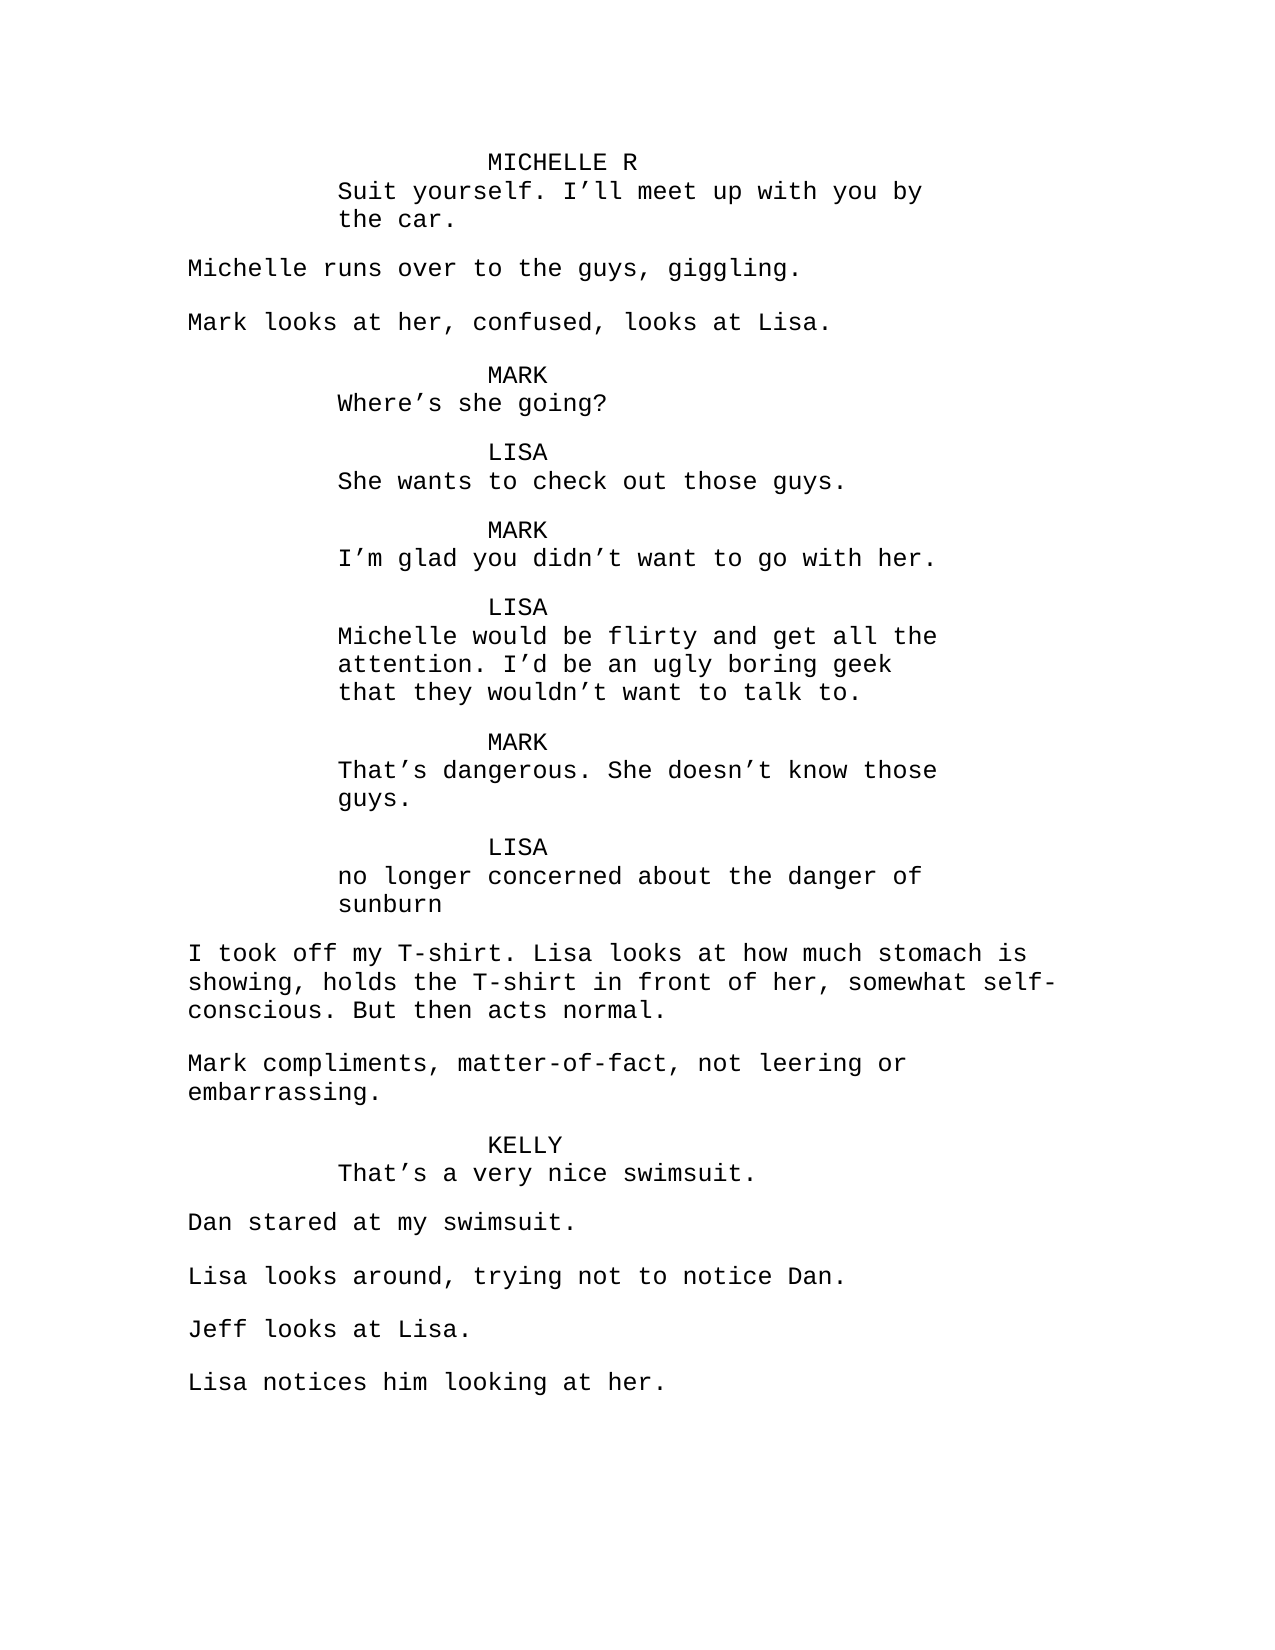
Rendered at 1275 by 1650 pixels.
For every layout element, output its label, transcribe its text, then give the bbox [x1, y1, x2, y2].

text I’m glad you didn’t want to go with her. [337, 546, 937, 574]
text Michelle would be flirty and get all the attention. I’d be an ugly boring geek that they wouldn’t want to talk to. [337, 623, 937, 708]
text Jeff looks at Lisa. [187, 1317, 1087, 1345]
text KELLY [187, 1132, 1087, 1161]
text no longer concerned about the danger of sunburn [337, 863, 937, 920]
text Lisa looks around, trying not to notice Dan. [187, 1263, 1087, 1292]
text That’s dangerous. She doesn’t know those guys. [337, 757, 937, 814]
text That’s a very nice swimsuit. [337, 1161, 937, 1189]
text LISA [187, 595, 1087, 623]
text Lisa notices him looking at her. [187, 1370, 1087, 1398]
text MARK [187, 729, 1087, 757]
text Dan stared at my swimsuit. [187, 1210, 1087, 1238]
text Mark compliments, matter-of-fact, not leering or embarrassing. [187, 1051, 1087, 1107]
text She wants to check out those guys. [337, 468, 937, 497]
text MARK [187, 362, 1087, 391]
text Michelle runs over to the guys, giggling. [187, 256, 1087, 284]
text Mark looks at her, confused, looks at Lisa. [187, 309, 1087, 337]
text Where’s she going? [337, 391, 937, 419]
text LISA [187, 440, 1087, 468]
text I took off my T-shirt. Lisa looks at how much stomach is showing, holds the T-shirt in front of her, somewhat self-conscious. But then acts normal. [187, 941, 1087, 1026]
text MICHELLE R [187, 150, 1087, 178]
text LISA [187, 835, 1087, 863]
text MARK [187, 517, 1087, 546]
text Suit yourself. I’ll meet up with you by the car. [337, 178, 937, 235]
